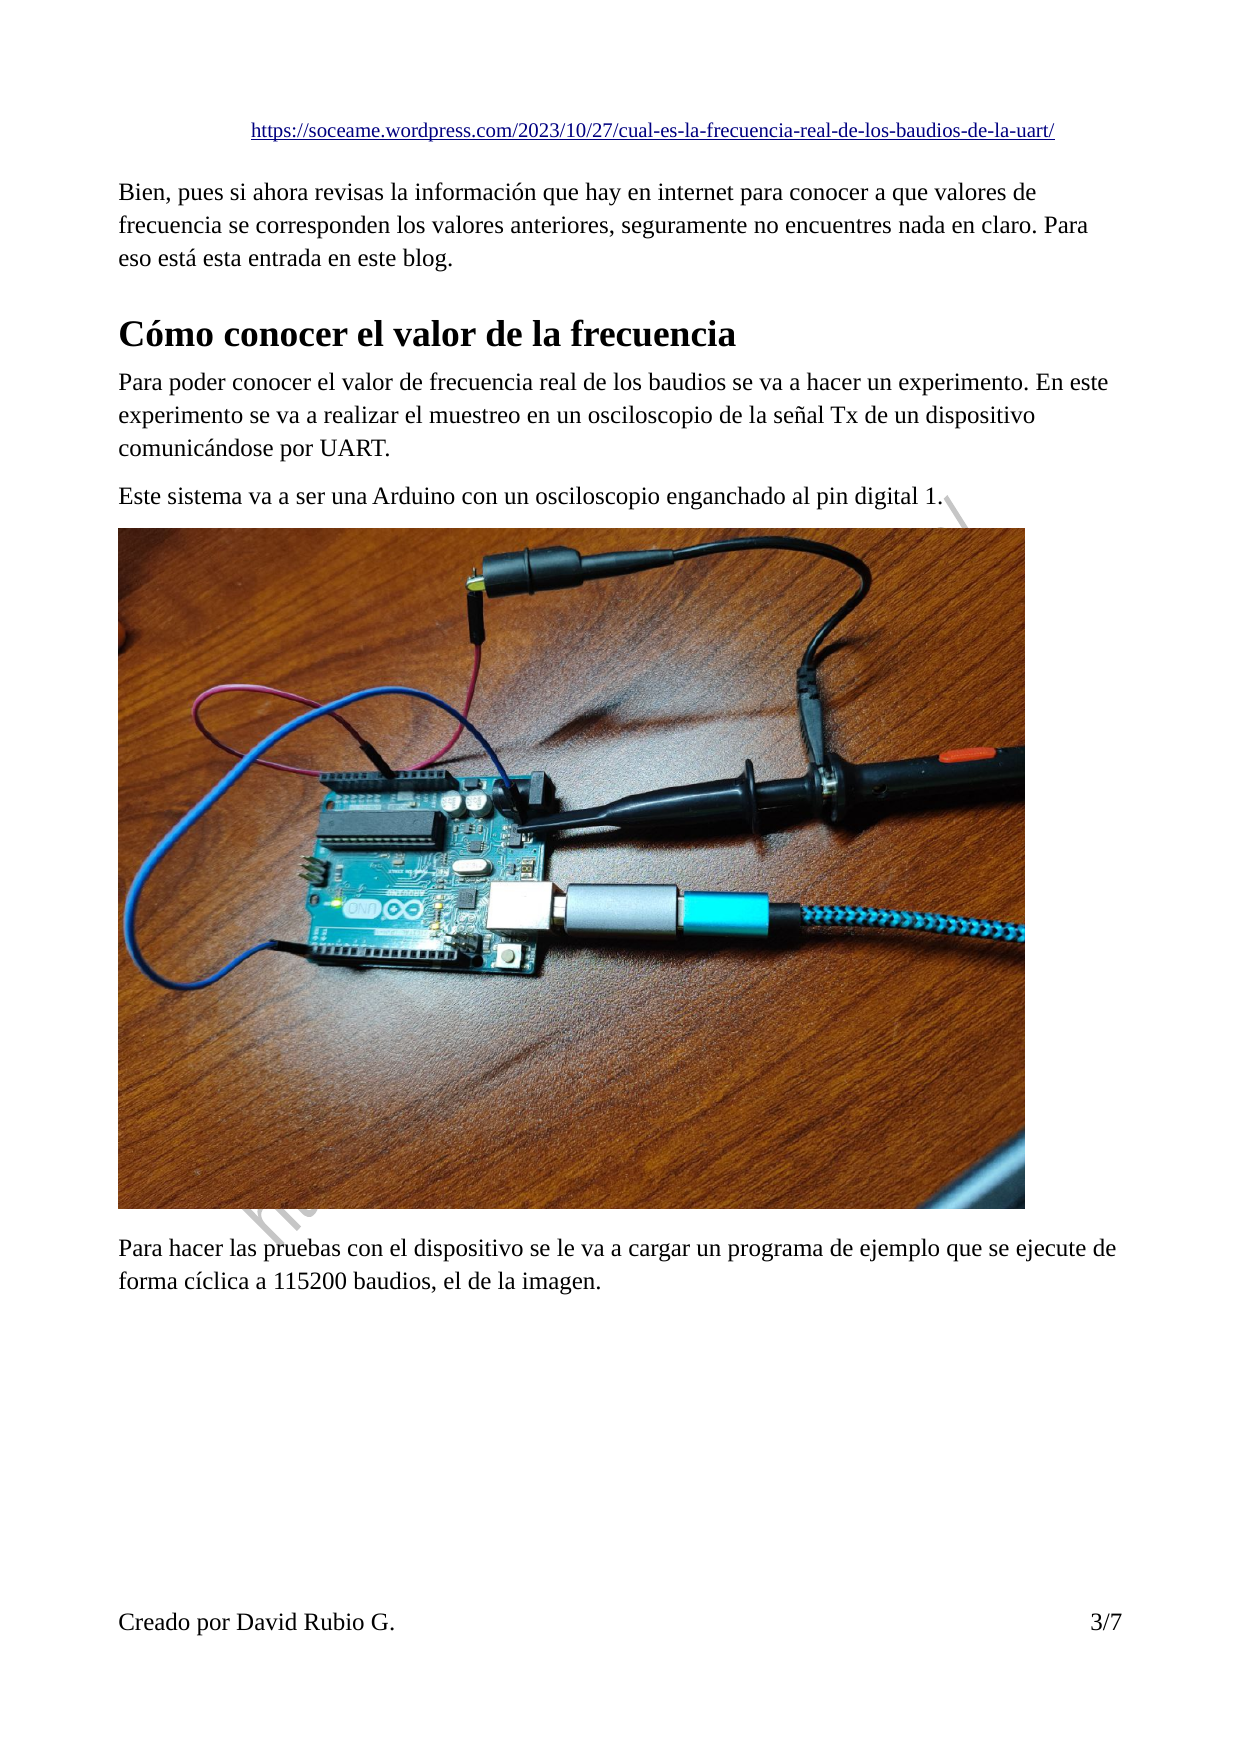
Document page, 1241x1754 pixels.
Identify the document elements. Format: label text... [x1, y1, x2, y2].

picture [118, 528, 1025, 1209]
text Este sistema va a ser una Arduino con un osciloscopio enganchado al pin digital 1. [118, 481, 1122, 509]
subtitle Cómo conocer el valor de la frecuencia [118, 312, 1122, 355]
text Bien, pues si ahora revisas la información que hay en internet para conocer a que valores de frecuencia se corresponden los valores anteriores, seguramente no encuentres nada en claro. Para eso está esta entrada en este blog. [118, 177, 1122, 272]
text Para hacer las pruebas con el dispositivo se le va a cargar un programa de ejemplo que se ejecute de forma cíclica a 115200 baudios, el de la imagen. [118, 1233, 1122, 1294]
text Para poder conocer el valor de frecuencia real de los baudios se va a hacer un experimento. En este experimento se va a realizar el muestreo en un osciloscopio de la señal Tx de un dispositivo comunicándose por UART. [118, 367, 1122, 462]
